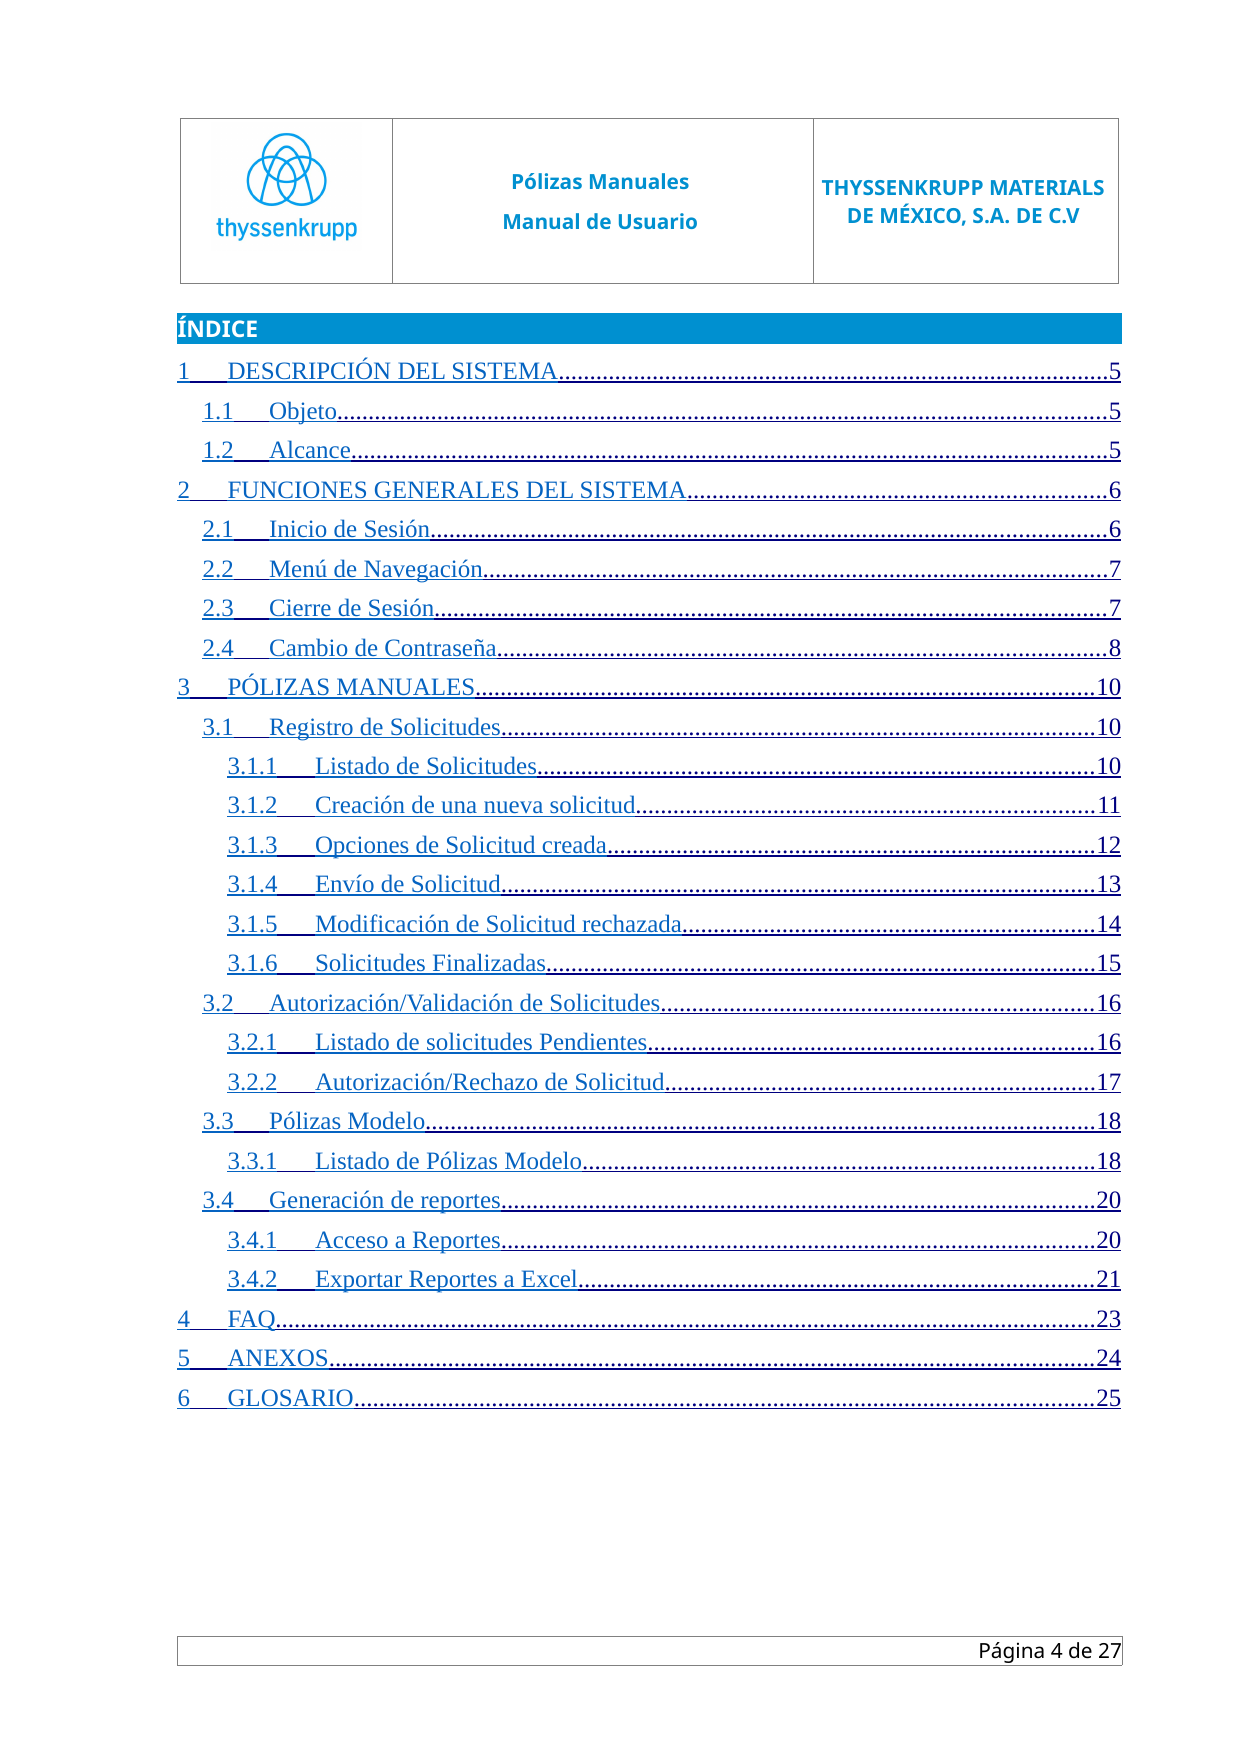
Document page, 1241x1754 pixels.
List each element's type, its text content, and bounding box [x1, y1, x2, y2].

text 3 PÓLIZAS MANUALES 10 [177, 672, 1122, 701]
text 2 FUNCIONES GENERALES DEL SISTEMA 6 [177, 475, 1122, 504]
text 3.3.1 Listado de Pólizas Modelo 18 [227, 1146, 1122, 1175]
text 2.2 Menú de Navegación 7 [202, 554, 1122, 583]
text 3.1 Registro de Solicitudes 10 [202, 712, 1122, 741]
text 1 DESCRIPCIÓN DEL SISTEMA 5 [177, 356, 1122, 385]
text 3.2 Autorización/Validación de Solicitudes 16 [202, 988, 1122, 1017]
text 3.4.2 Exportar Reportes a Excel 21 [227, 1264, 1122, 1293]
text 3.2.2 Autorización/Rechazo de Solicitud 17 [227, 1067, 1122, 1096]
text 3.1.6 Solicitudes Finalizadas 15 [227, 948, 1122, 978]
text 2.1 Inicio de Sesión 6 [202, 514, 1122, 543]
text 1.2 Alcance 5 [202, 435, 1122, 464]
text 3.1.1 Listado de Solicitudes 10 [227, 751, 1122, 780]
text 3.1.3 Opciones de Solicitud creada 12 [227, 830, 1122, 859]
text 3.3 Pólizas Modelo 18 [202, 1106, 1122, 1136]
text 3.1.2 Creación de una nueva solicitud 11 [227, 791, 1122, 820]
text 3.1.5 Modificación de Solicitud rechazada 14 [227, 909, 1122, 938]
text 4 FAQ 23 [177, 1304, 1122, 1333]
text 5 ANEXOS 24 [177, 1343, 1122, 1372]
text 3.4.1 Acceso a Reportes 20 [227, 1225, 1122, 1254]
text 6 GLOSARIO 25 [177, 1383, 1122, 1412]
text 2.4 Cambio de Contraseña 8 [202, 633, 1122, 662]
text 1.1 Objeto 5 [202, 396, 1122, 425]
text 3.1.4 Envío de Solicitud 13 [227, 869, 1122, 899]
text ÍNDICE [177, 313, 1122, 344]
text 2.3 Cierre de Sesión 7 [202, 593, 1122, 622]
text 3.4 Generación de reportes 20 [202, 1185, 1122, 1214]
text 3.2.1 Listado de solicitudes Pendientes 16 [227, 1027, 1122, 1057]
